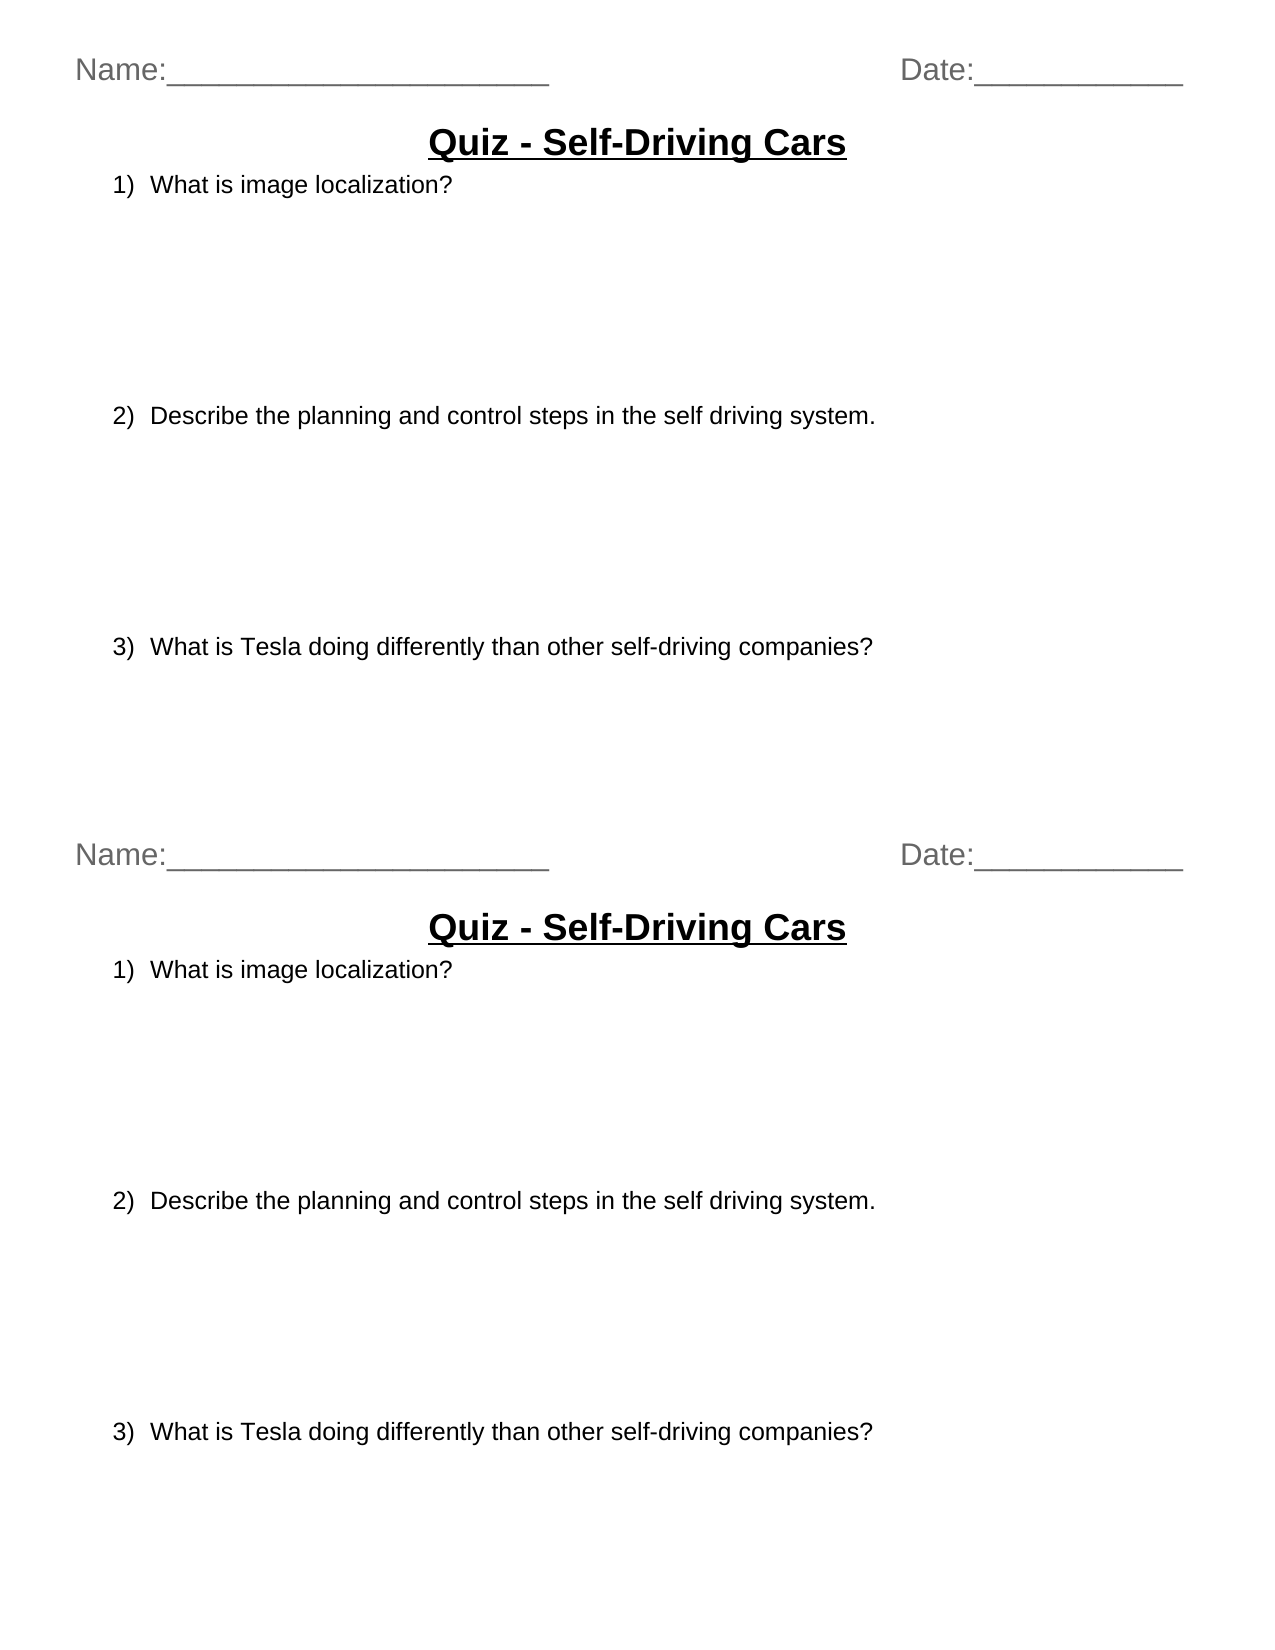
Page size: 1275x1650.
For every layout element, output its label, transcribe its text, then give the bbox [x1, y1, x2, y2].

subtitle Name:______________________ Date:____________ [75, 800, 1200, 872]
title Quiz - Self-Driving Cars [75, 905, 1200, 948]
list Describe the planning and control steps in the self driving system. [112, 401, 1200, 462]
list What is Tesla doing differently than other self-driving companies? [112, 1417, 1200, 1512]
subtitle Name:______________________ Date:____________ [75, 15, 1200, 87]
list What is image localization? [112, 169, 1200, 396]
list What is Tesla doing differently than other self-driving companies? [112, 632, 1200, 727]
title Quiz - Self-Driving Cars [75, 120, 1200, 163]
list Describe the planning and control steps in the self driving system. [112, 1186, 1200, 1413]
list What is image localization? [112, 955, 1200, 1182]
